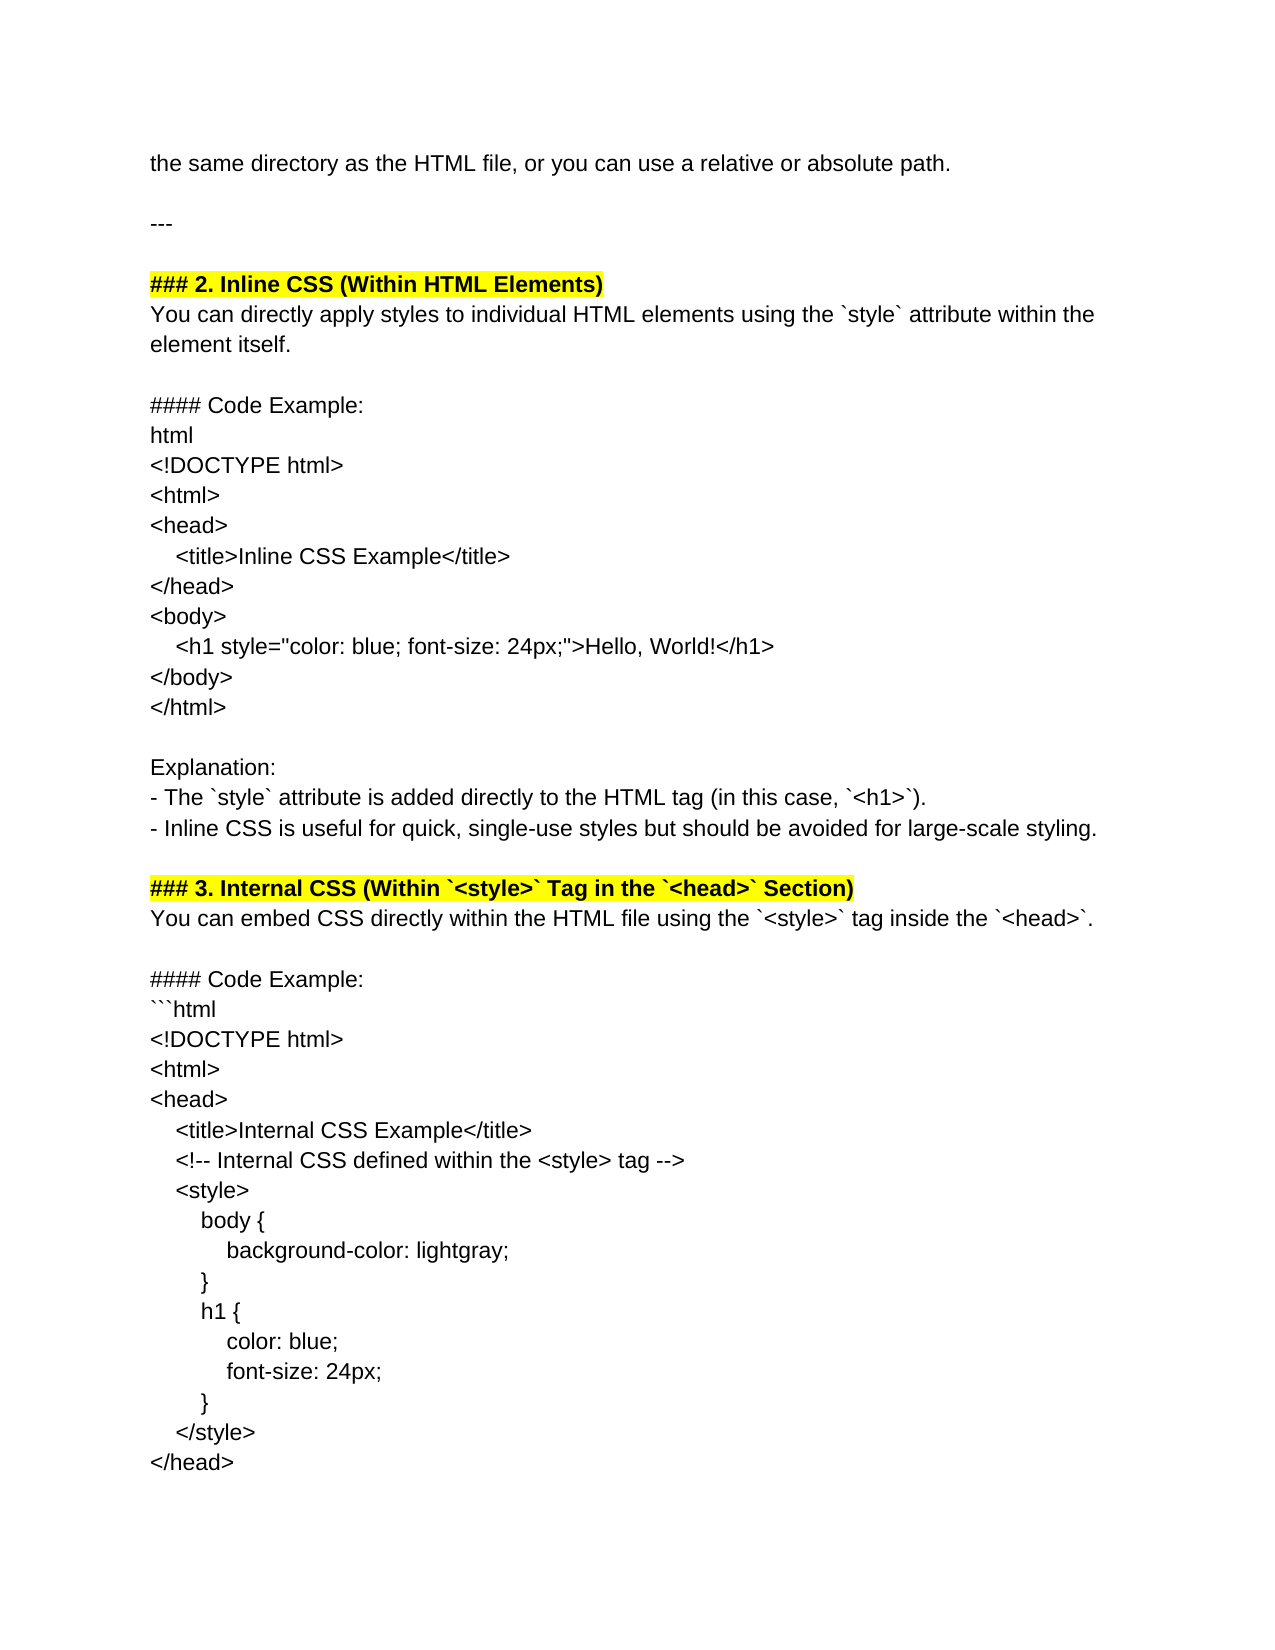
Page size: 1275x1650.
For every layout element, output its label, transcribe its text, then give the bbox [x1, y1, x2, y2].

text <style> [150, 1177, 1125, 1203]
text } [150, 1268, 1125, 1294]
text <head> [150, 1086, 1125, 1113]
text ### 3. Internal CSS (Within `<style>` Tag in the `<head>` Section) [150, 875, 1125, 901]
text background-color: lightgray; [150, 1237, 1125, 1264]
text <head> [150, 512, 1125, 539]
text #### Code Example: [150, 966, 1125, 992]
text font-size: 24px; [150, 1358, 1125, 1385]
text You can embed CSS directly within the HTML file using the `<style>` tag inside the `<head>`. [150, 905, 1125, 932]
text the same directory as the HTML file, or you can use a relative or absolute path. [150, 150, 1125, 176]
text <!-- Internal CSS defined within the <style> tag --> [150, 1147, 1125, 1173]
text <!DOCTYPE html> [150, 1026, 1125, 1052]
text ### 2. Inline CSS (Within HTML Elements) [150, 271, 1125, 297]
text </head> [150, 573, 1125, 599]
text body { [150, 1207, 1125, 1234]
text } [150, 1388, 1125, 1415]
text html [150, 422, 1125, 448]
text <title>Inline CSS Example</title> [150, 543, 1125, 569]
text </style> [150, 1419, 1125, 1445]
text --- [150, 210, 1125, 237]
text #### Code Example: [150, 392, 1125, 418]
text <h1 style="color: blue; font-size: 24px;">Hello, World!</h1> [150, 633, 1125, 660]
text - The `style` attribute is added directly to the HTML tag (in this case, `<h1>`). [150, 784, 1125, 811]
text </head> [150, 1449, 1125, 1475]
text - Inline CSS is useful for quick, single-use styles but should be avoided for large-scale styling. [150, 814, 1125, 841]
text </html> [150, 694, 1125, 720]
text <title>Internal CSS Example</title> [150, 1117, 1125, 1143]
text ```html [150, 996, 1125, 1022]
text <html> [150, 1056, 1125, 1083]
text <!DOCTYPE html> [150, 452, 1125, 478]
text You can directly apply styles to individual HTML elements using the `style` attribute within the element itself. [150, 301, 1125, 358]
text <html> [150, 482, 1125, 509]
text h1 { [150, 1298, 1125, 1324]
text Explanation: [150, 754, 1125, 781]
text <body> [150, 603, 1125, 629]
text </body> [150, 663, 1125, 690]
text color: blue; [150, 1328, 1125, 1354]
